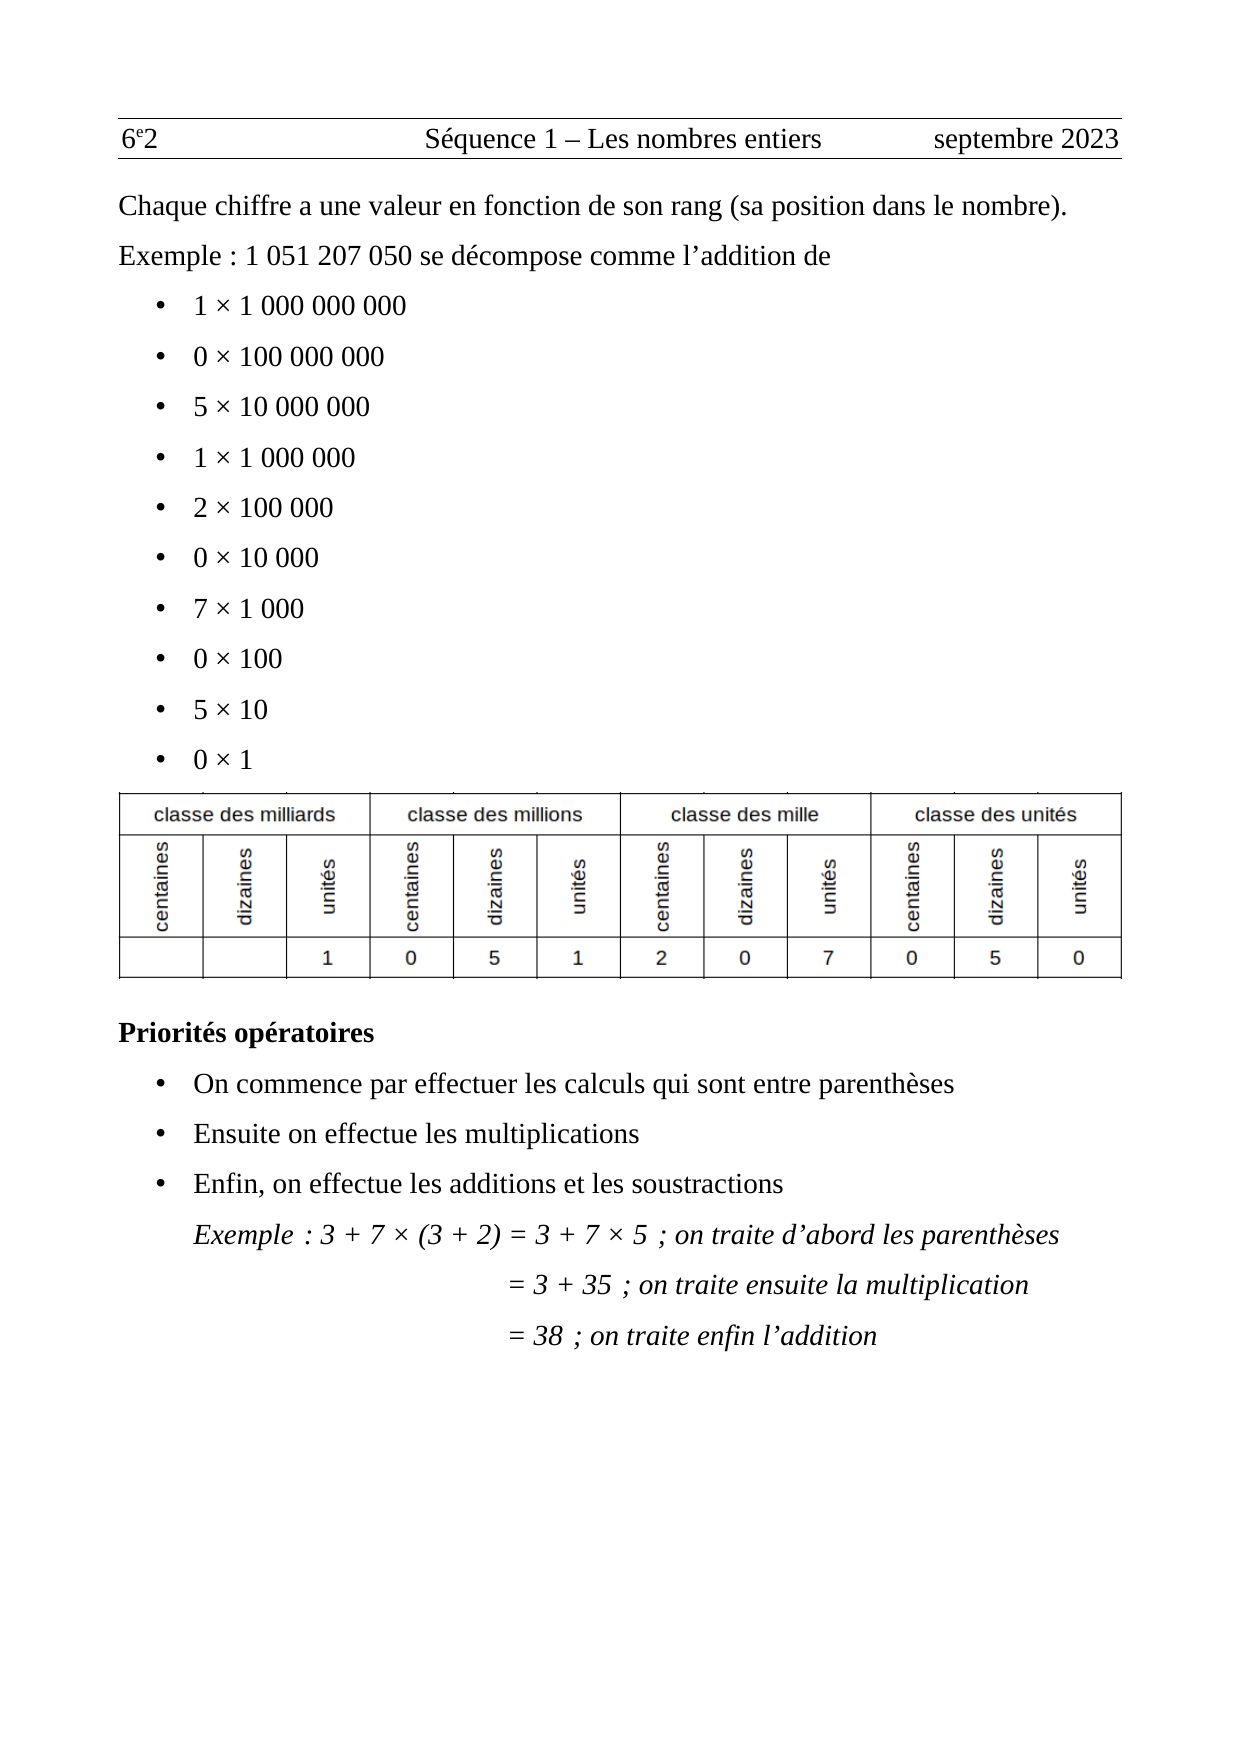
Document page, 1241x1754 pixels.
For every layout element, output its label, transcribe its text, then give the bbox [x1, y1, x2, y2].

text Exemple : 1 051 207 050 se décompose comme l’addition de [118, 238, 1122, 272]
list 2 × 100 000 [156, 490, 1122, 524]
list 5 × 10 [156, 692, 1122, 726]
list 0 × 100 [156, 641, 1122, 675]
list On commence par effectuer les calculs qui sont entre parenthèses [156, 1066, 1122, 1099]
list 7 × 1 000 [156, 591, 1122, 625]
list Ensuite on effectue les multiplications [156, 1116, 1122, 1150]
list 5 × 10 000 000 [156, 389, 1122, 423]
text Priorités opératoires [118, 1015, 1122, 1049]
list 0 × 100 000 000 [156, 339, 1122, 373]
list Enfin, on effectue les additions et les soustractions [156, 1167, 1122, 1200]
text Chaque chiffre a une valeur en fonction de son rang (sa position dans le nombre). [118, 188, 1122, 221]
list 0 × 1 [156, 742, 1122, 776]
list 0 × 10 000 [156, 541, 1122, 574]
list Exemple : 3 + 7 × (3 + 2) = 3 + 7 × 5 ; on traite d’abord les parenthèses = 3 + 35 ; on traite ensuite la multiplication = 38 ; on traite enfin l’addition [156, 1217, 1122, 1351]
list 1 × 1 000 000 [156, 440, 1122, 473]
list 1 × 1 000 000 000 [156, 288, 1122, 322]
picture [118, 792, 1123, 979]
